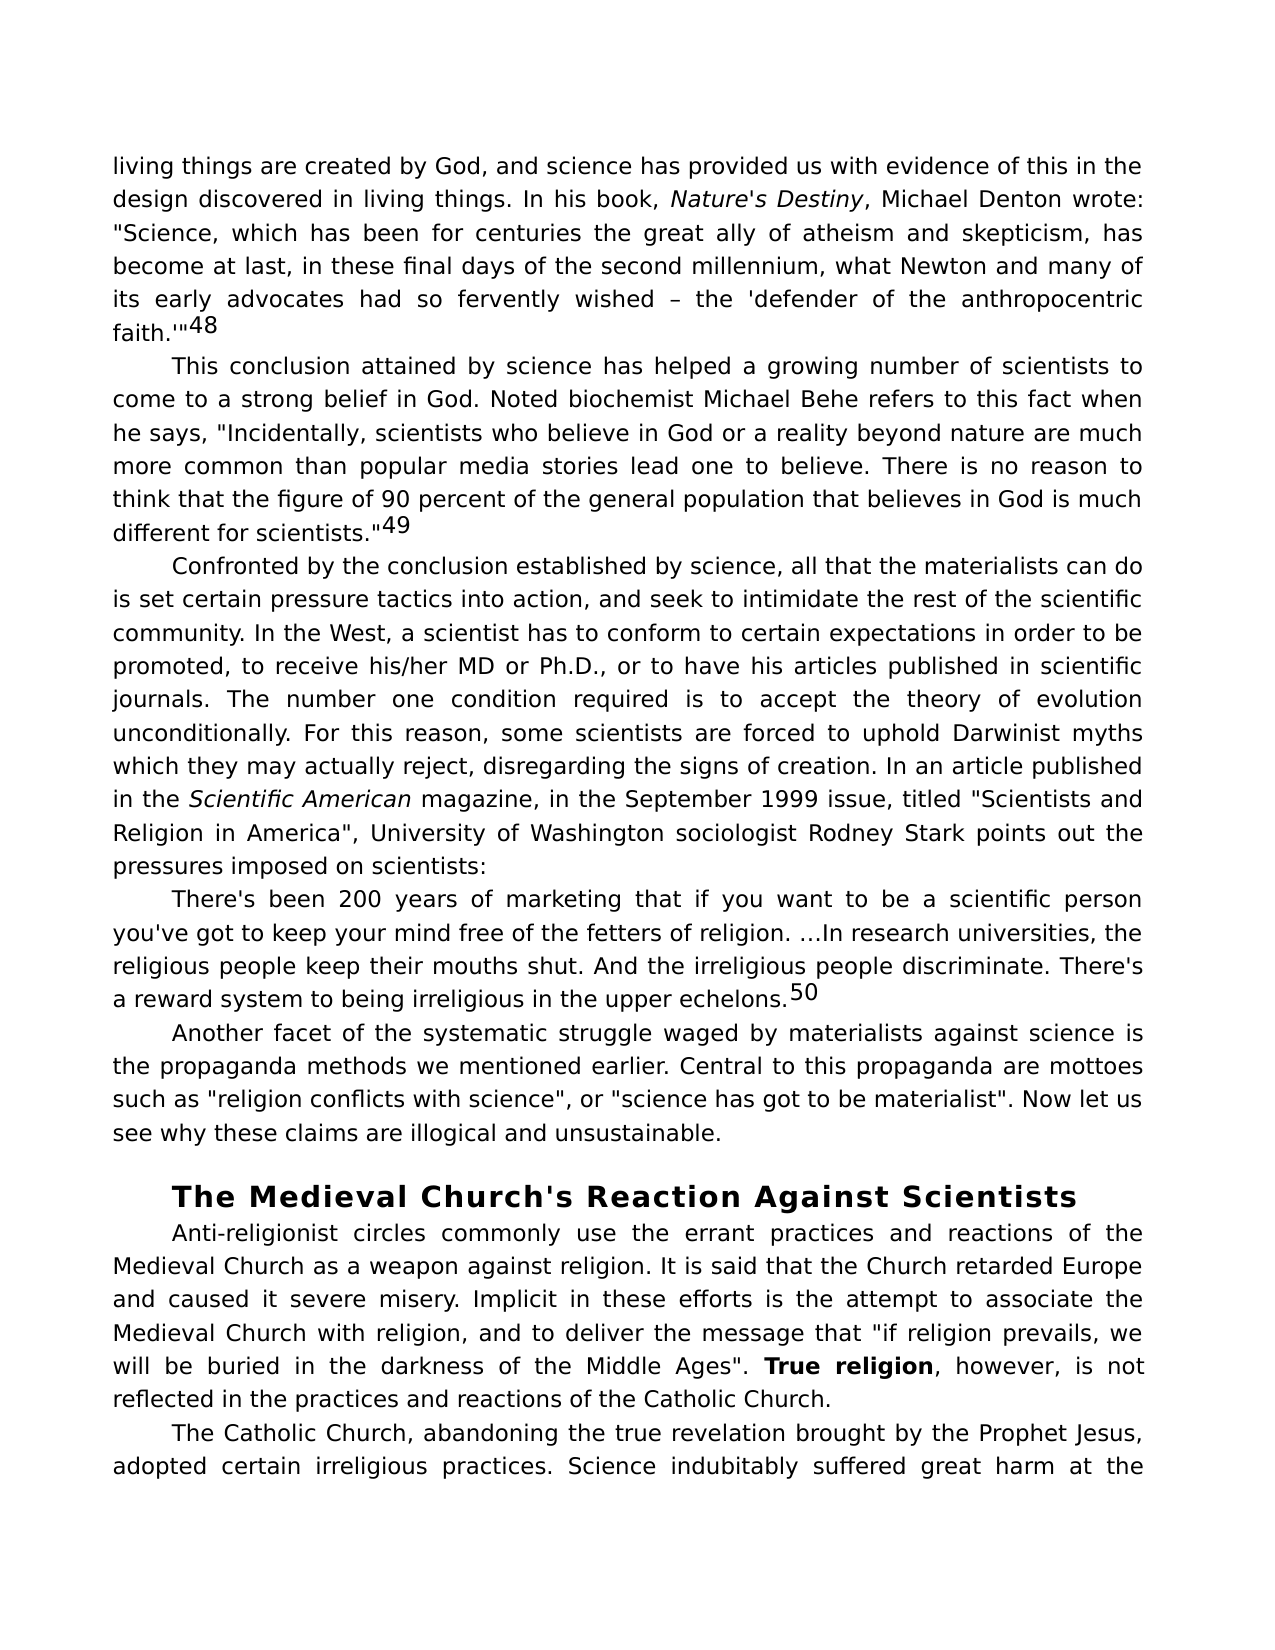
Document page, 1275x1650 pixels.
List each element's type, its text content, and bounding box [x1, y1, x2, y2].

text There's been 200 years of marketing that if you want to be a scientific person you've got to keep your mind free of the fetters of religion. …In research universities, the religious people keep their mouths shut. And the irreligious people discriminate. There's a reward system to being irreligious in the upper echelons.50 [112, 881, 1145, 1014]
text living things are created by God, and science has provided us with evidence of this in the design discovered in living things. In his book, Nature's Destiny, Michael Denton wrote: "Science, which has been for centuries the great ally of atheism and skepticism, has become at last, in these final days of the second millennium, what Newton and many of its early advocates had so fervently wished – the 'defender of the anthropocentric faith.'"48 [112, 148, 1145, 348]
text This conclusion attained by science has helped a growing number of scientists to come to a strong belief in God. Noted biochemist Michael Behe refers to this fact when he says, "Incidentally, scientists who believe in God or a reality beyond nature are much more common than popular media stories lead one to believe. There is no reason to think that the figure of 90 percent of the general population that believes in God is much different for scientists."49 [112, 348, 1145, 548]
text The Catholic Church, abandoning the true revelation brought by the Prophet Jesus, adopted certain irreligious practices. Science indubitably suffered great harm at the [112, 1414, 1145, 1481]
text The Medieval Church's Reaction Against Scientists [112, 1181, 1145, 1214]
text Another facet of the systematic struggle waged by materialists against science is the propaganda methods we mentioned earlier. Central to this propaganda are mottoes such as "religion conflicts with science", or "science has got to be materialist". Now let us see why these claims are illogical and unsustainable. [112, 1014, 1145, 1148]
text Confronted by the conclusion established by science, all that the materialists can do is set certain pressure tactics into action, and seek to intimidate the rest of the scientific community. In the West, a scientist has to conform to certain expectations in order to be promoted, to receive his/her MD or Ph.D., or to have his articles published in scientific journals. The number one condition required is to accept the theory of evolution unconditionally. For this reason, some scientists are forced to uphold Darwinist myths which they may actually reject, disregarding the signs of creation. In an article published in the Scientific American magazine, in the September 1999 issue, titled "Scientists and Religion in America", University of Washington sociologist Rodney Stark points out the pressures imposed on scientists: [112, 548, 1145, 881]
text Anti-religionist circles commonly use the errant practices and reactions of the Medieval Church as a weapon against religion. It is said that the Church retarded Europe and caused it severe misery. Implicit in these efforts is the attempt to associate the Medieval Church with religion, and to deliver the message that "if religion prevails, we will be buried in the darkness of the Middle Ages". True religion, however, is not reflected in the practices and reactions of the Catholic Church. [112, 1214, 1145, 1414]
